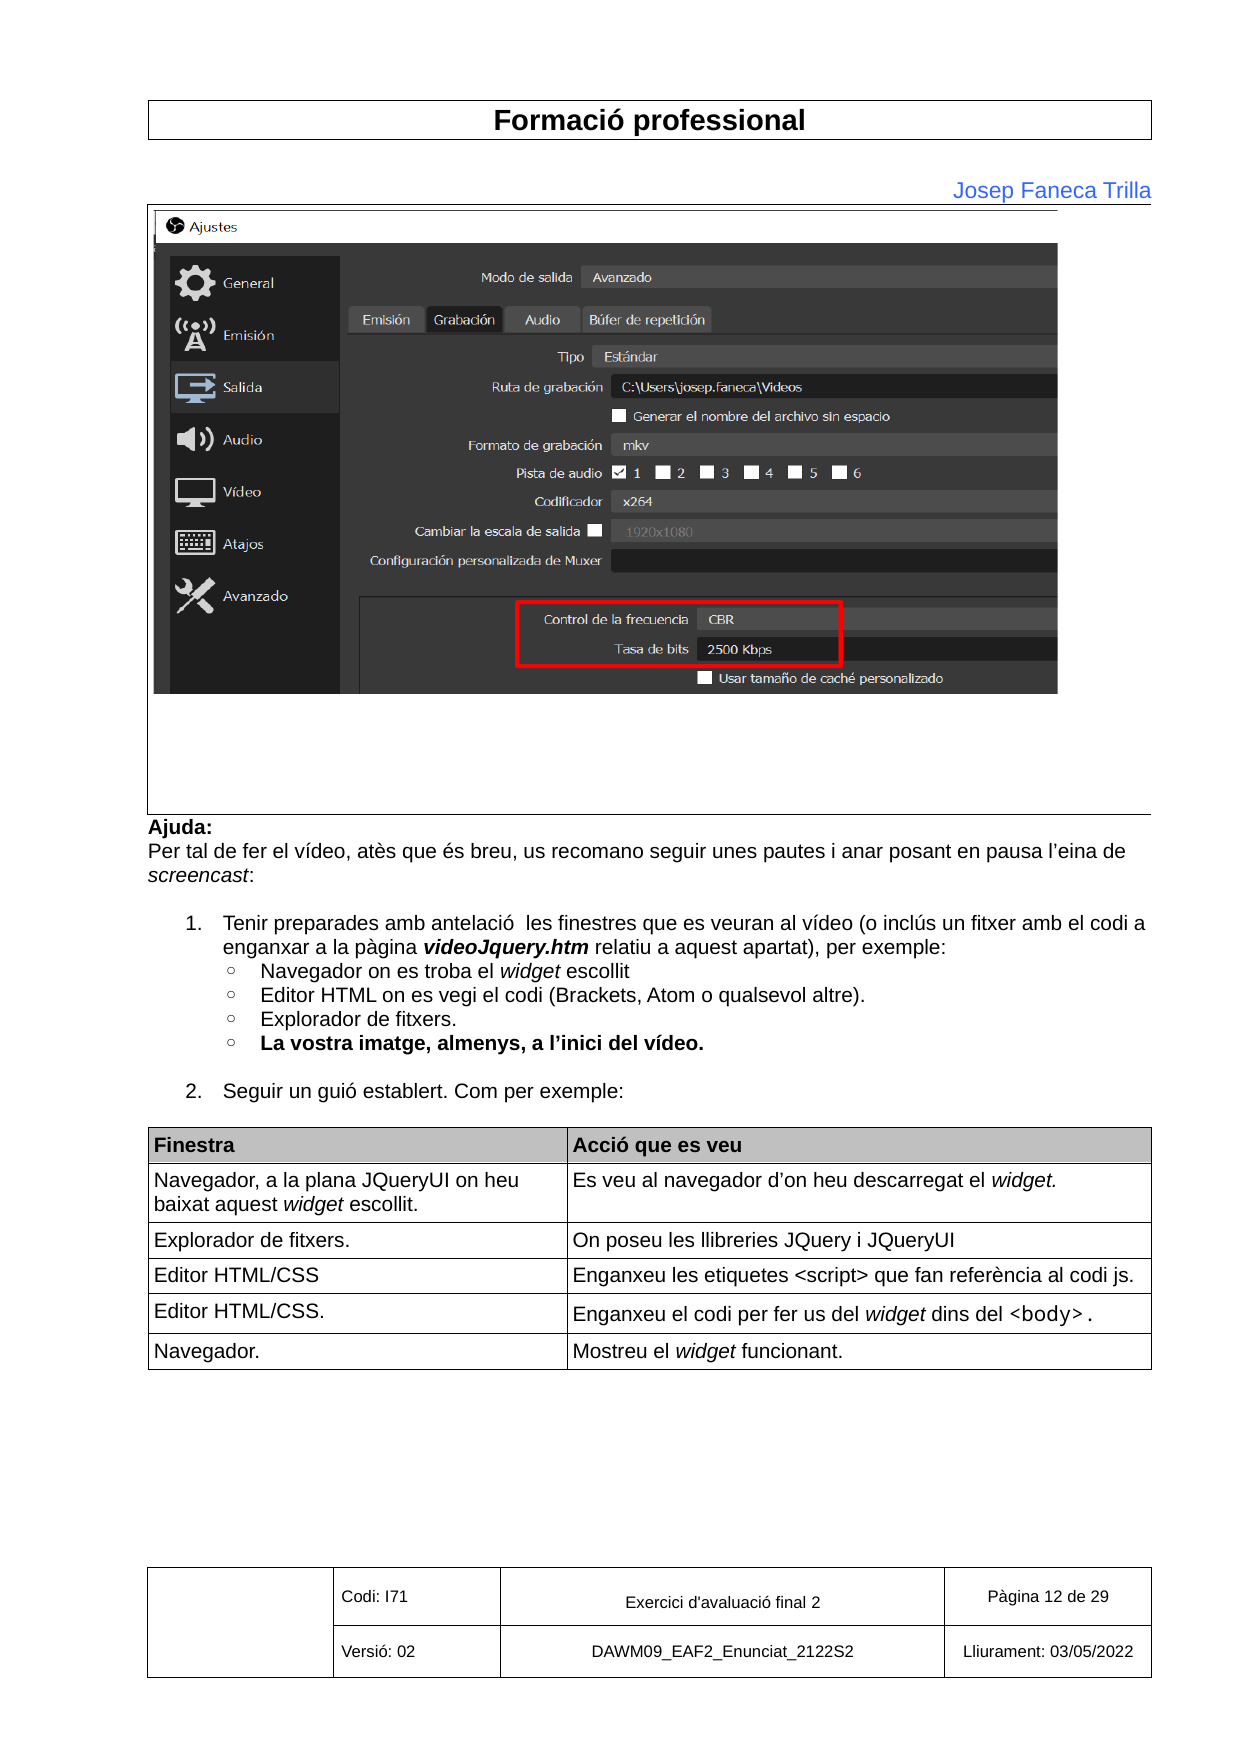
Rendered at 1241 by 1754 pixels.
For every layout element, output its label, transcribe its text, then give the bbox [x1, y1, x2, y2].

list Explorador de fitxers. [223, 1007, 1151, 1031]
table_cell Navegador, a la plana JQueryUI on heu baixat aquest widget escollit. [149, 1164, 567, 1222]
table_header [148, 205, 1151, 814]
table_header Acció que es veu [568, 1128, 1151, 1162]
picture [153, 210, 1058, 694]
table_header Finestra [149, 1128, 567, 1162]
table_cell Enganxeu el codi per fer us del widget dins del <body>. [568, 1294, 1151, 1333]
table_cell Mostreu el widget funcionant. [568, 1334, 1151, 1368]
table_cell Editor HTML/CSS. [149, 1294, 567, 1333]
list Editor HTML on es vegi el codi (Brackets, Atom o qualsevol altre). [223, 983, 1151, 1007]
list Seguir un guió establert. Com per exemple: [185, 1079, 1151, 1103]
table_cell Navegador. [149, 1334, 567, 1368]
list La vostra imatge, almenys, a l’inici del vídeo. [223, 1031, 1151, 1055]
text Ajuda: [148, 815, 1151, 839]
table_cell Enganxeu les etiquetes <script> que fan referència al codi js. [568, 1259, 1151, 1293]
table_cell Es veu al navegador d’on heu descarregat el widget. [568, 1164, 1151, 1222]
table_cell Editor HTML/CSS [149, 1259, 567, 1293]
table_cell On poseu les llibreries JQuery i JQueryUI [568, 1223, 1151, 1257]
list Tenir preparades amb antelació les finestres que es veuran al vídeo (o inclús un fitxer amb el codi a enganxar a la pàgina videoJquery.htm relatiu a aquest apartat), per exemple: [185, 911, 1151, 959]
table_cell Explorador de fitxers. [149, 1223, 567, 1257]
list Navegador on es troba el widget escollit [223, 959, 1151, 983]
text Per tal de fer el vídeo, atès que és breu, us recomano seguir unes pautes i anar posant en pausa l’eina de screencast: [148, 839, 1151, 887]
